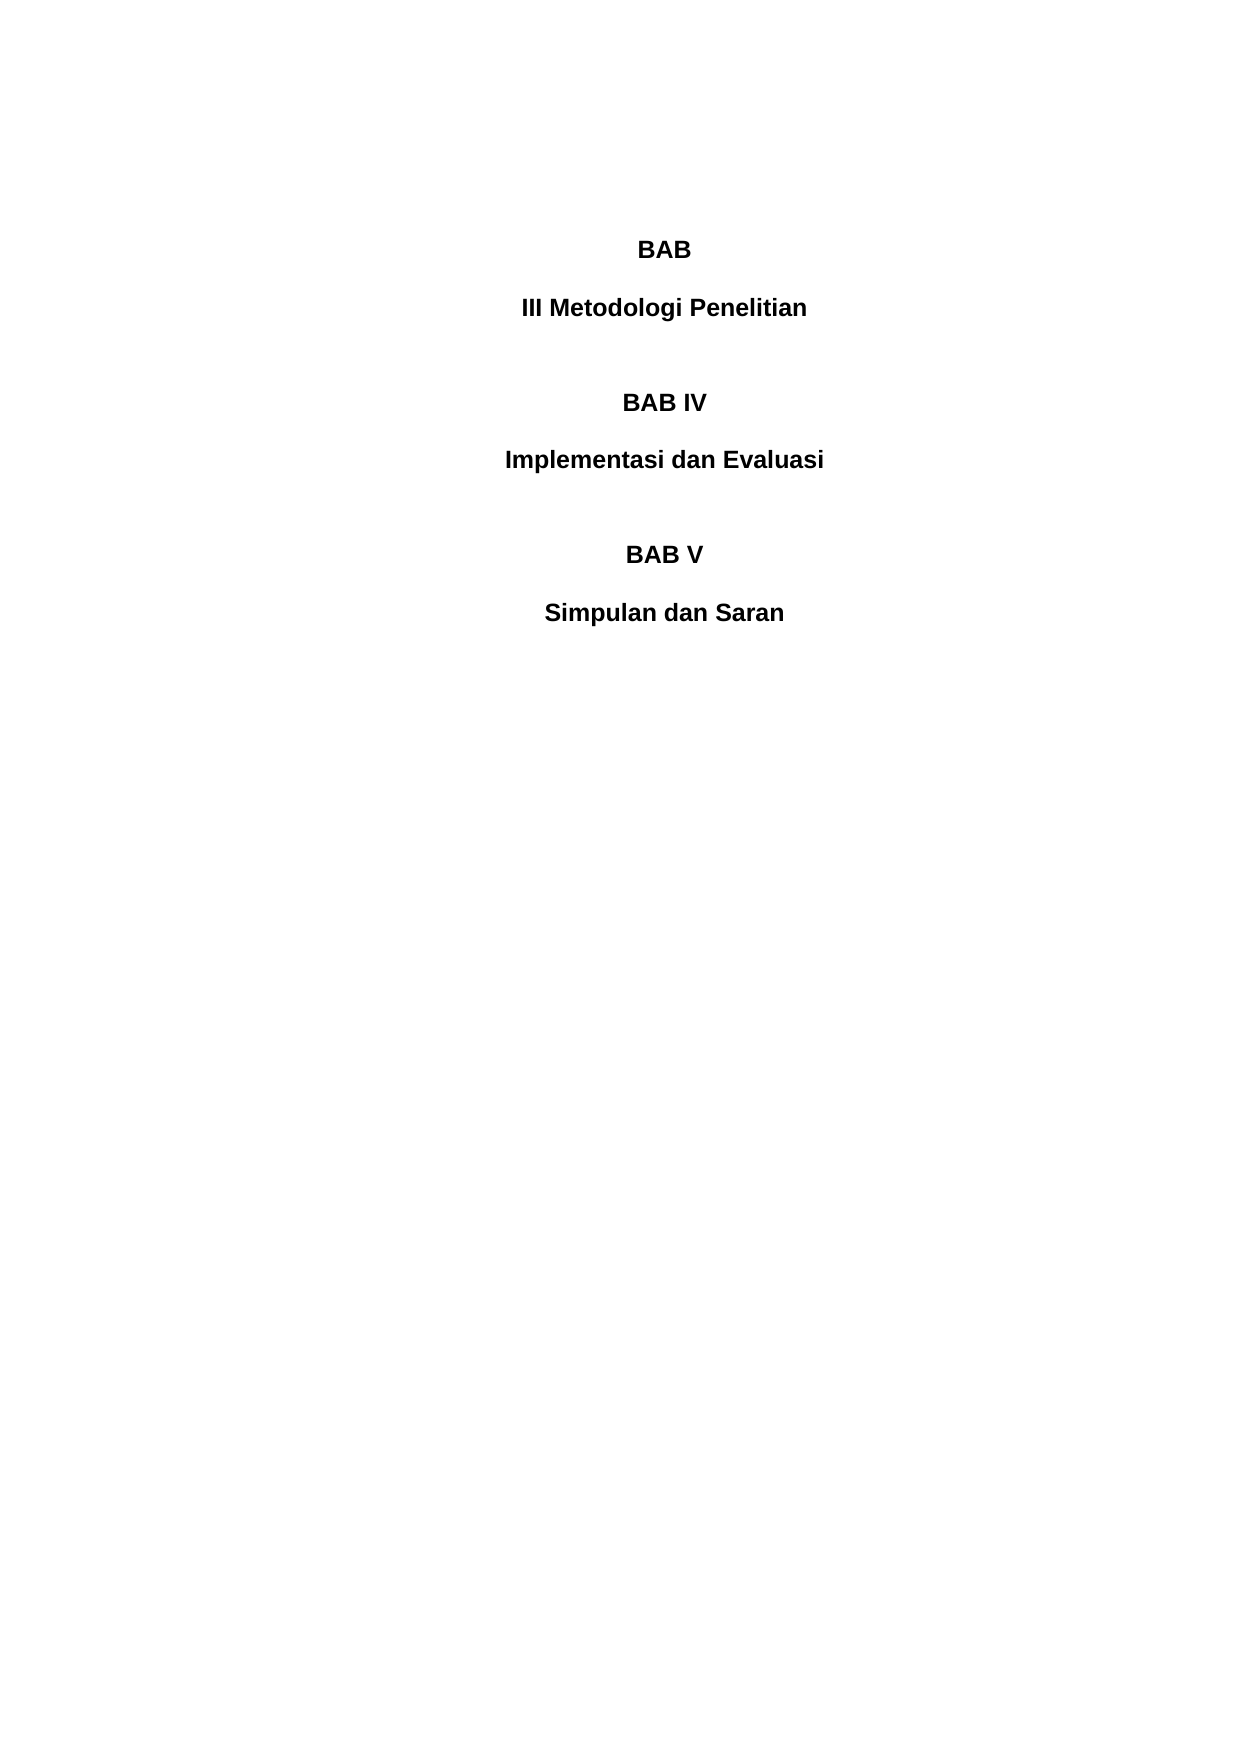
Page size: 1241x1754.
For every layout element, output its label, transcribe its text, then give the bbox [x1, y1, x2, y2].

subtitle BAB IV Implementasi dan Evaluasi [236, 388, 1093, 474]
subtitle BAB V Simpulan dan Saran [236, 541, 1093, 627]
subtitle BAB III Metodologi Penelitian [236, 236, 1093, 322]
